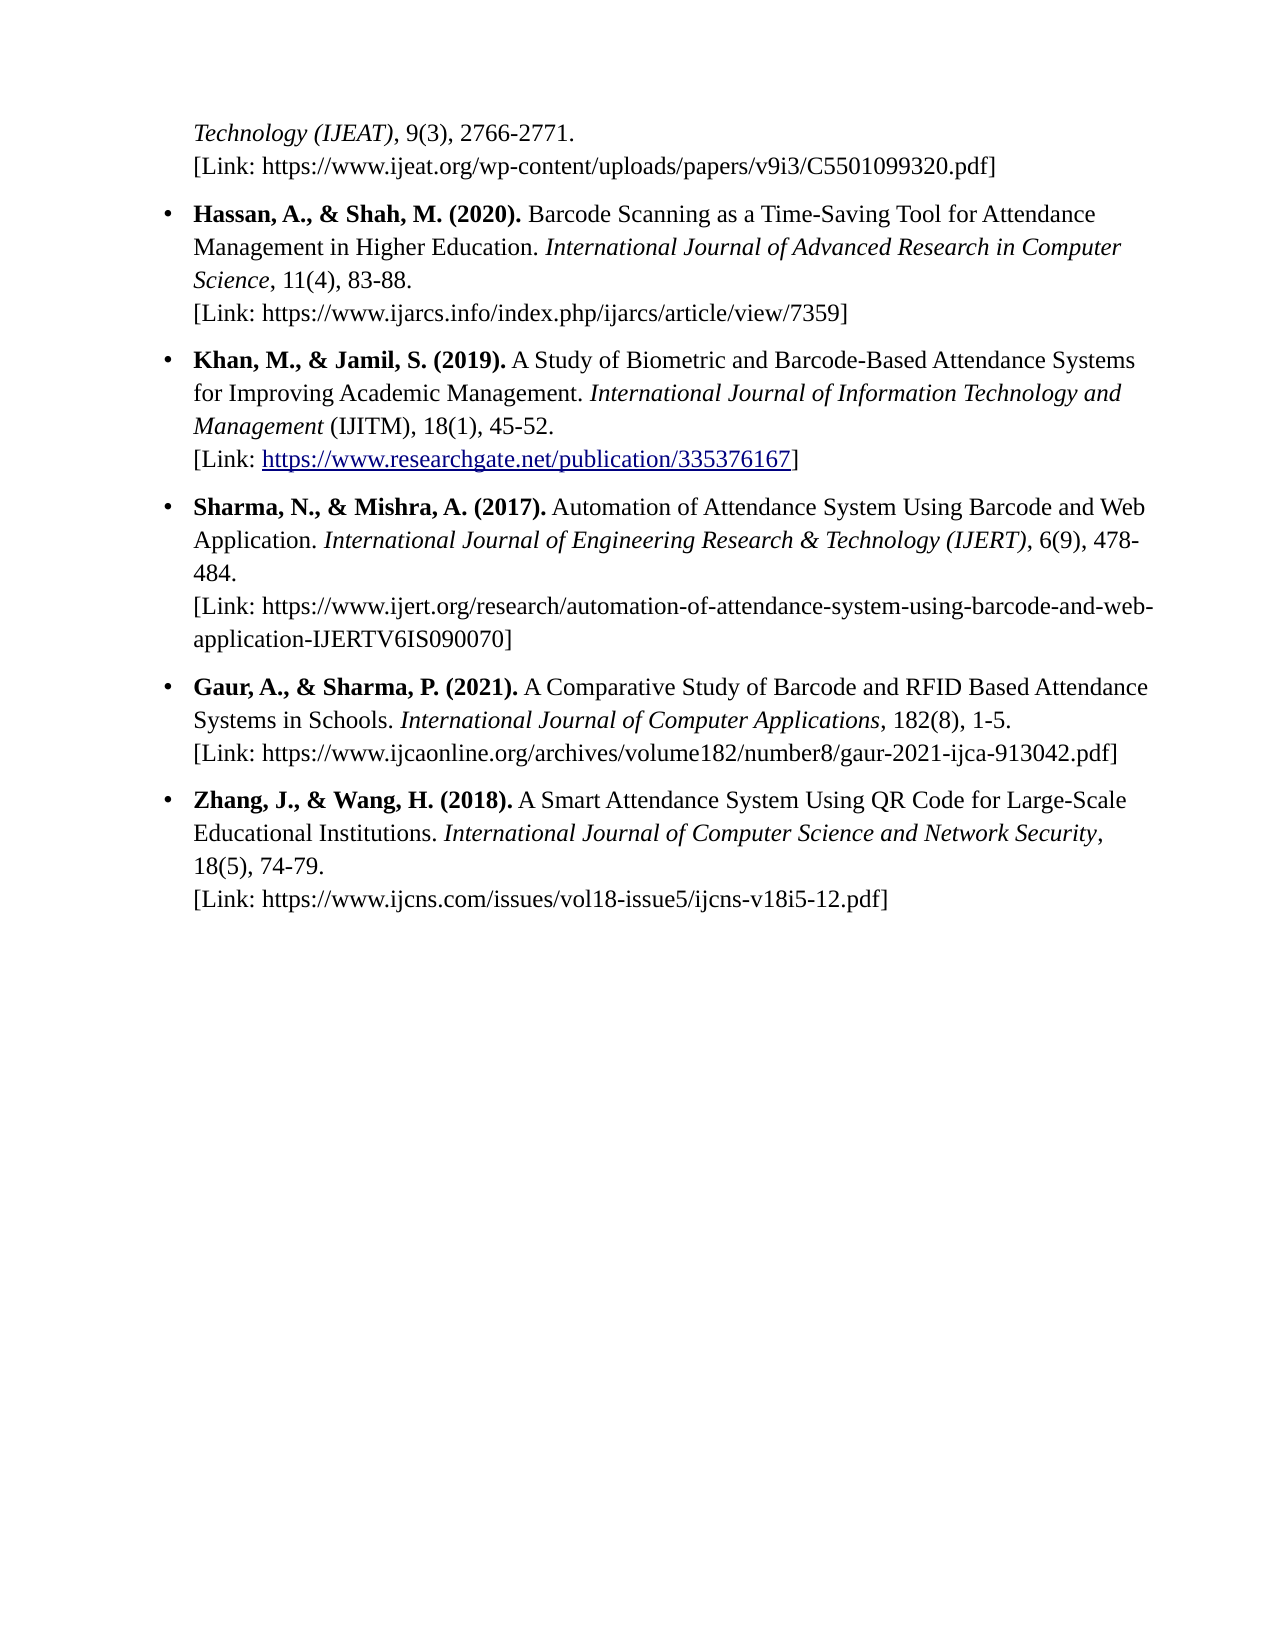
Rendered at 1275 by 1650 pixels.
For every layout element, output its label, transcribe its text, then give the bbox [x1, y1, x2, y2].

list Gaur, A., & Sharma, P. (2021). A Comparative Study of Barcode and RFID Based Attendance Systems in Schools. International Journal of Computer Applications, 182(8), 1-5. [Link: https://www.ijcaonline.org/archives/volume182/number8/gaur-2021-ijca-913042.pdf] [164, 672, 1157, 767]
list Sharma, N., & Mishra, A. (2017). Automation of Attendance System Using Barcode and Web Application. International Journal of Engineering Research & Technology (IJERT), 6(9), 478-484. [Link: https://www.ijert.org/research/automation-of-attendance-system-using-barcode-and-web-application-IJERTV6IS090070] [164, 492, 1157, 653]
list Hassan, A., & Shah, M. (2020). Barcode Scanning as a Time-Saving Tool for Attendance Management in Higher Education. International Journal of Advanced Research in Computer Science, 11(4), 83-88. [Link: https://www.ijarcs.info/index.php/ijarcs/article/view/7359] [164, 199, 1157, 327]
list Khan, M., & Jamil, S. (2019). A Study of Biometric and Barcode-Based Attendance Systems for Improving Academic Management. International Journal of Information Technology and Management (IJITM), 18(1), 45-52. [Link: https://www.researchgate.net/publication/335376167] [164, 345, 1157, 473]
list Zhang, J., & Wang, H. (2018). A Smart Attendance System Using QR Code for Large-Scale Educational Institutions. International Journal of Computer Science and Network Security, 18(5), 74-79. [Link: https://www.ijcns.com/issues/vol18-issue5/ijcns-v18i5-12.pdf] [164, 785, 1157, 913]
list Technology (IJEAT), 9(3), 2766-2771. [Link: https://www.ijeat.org/wp-content/uploads/papers/v9i3/C5501099320.pdf] [164, 118, 1157, 180]
